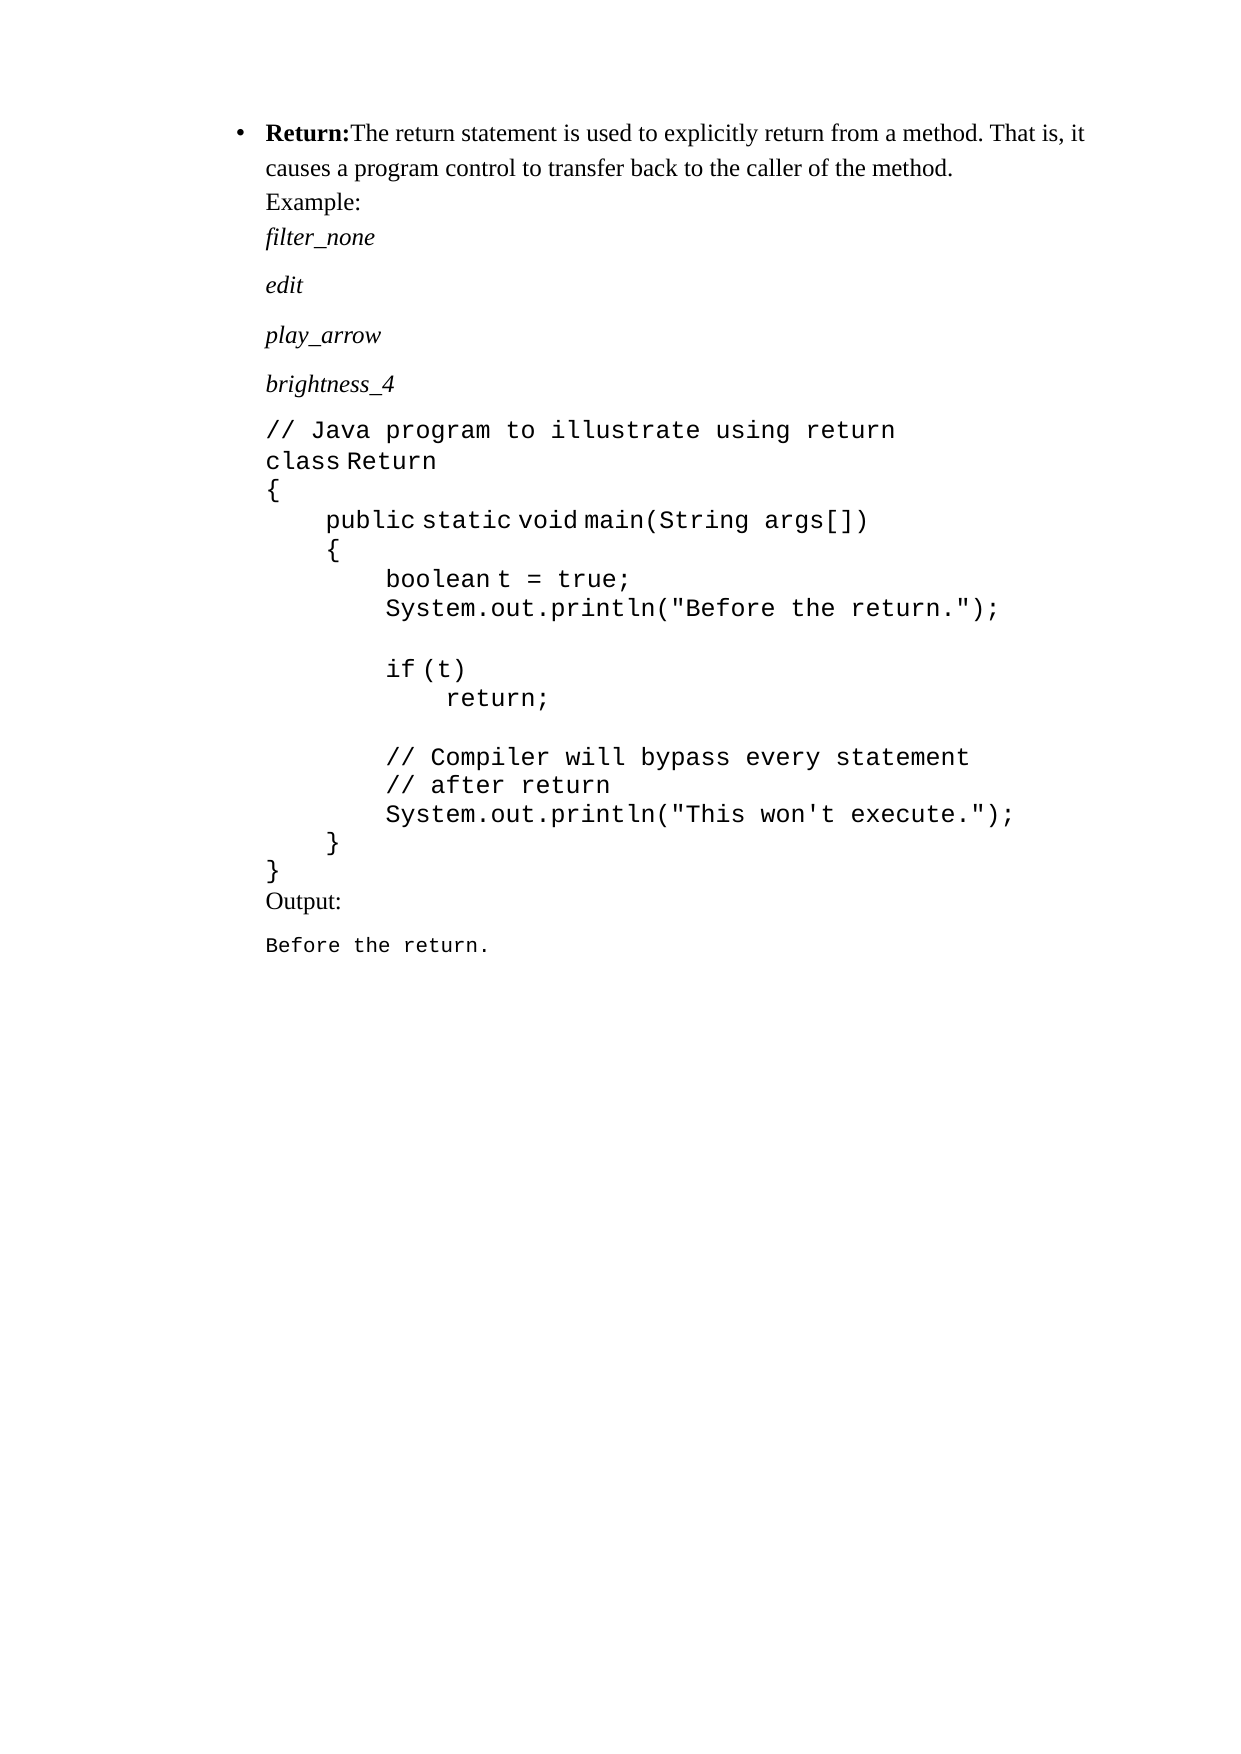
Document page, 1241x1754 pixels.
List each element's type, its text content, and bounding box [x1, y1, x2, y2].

list Output: [236, 886, 1122, 915]
list play_arrow [236, 320, 1122, 348]
list brightness_4 [236, 369, 1122, 397]
list Before the return. [236, 935, 1122, 959]
table_header // Java program to illustrate using return class Return { public static void main(String args[]) { boolean t = true; System.out.println("Before the return."); if (t) return; // Compiler will bypass every statement // after return System.out.println("This won't execute."); } } [265, 418, 1042, 886]
list edit [236, 271, 1122, 299]
list Return:The return statement is used to explicitly return from a method. That is, it causes a program control to transfer back to the caller of the method. Example: [236, 118, 1122, 216]
list filter_none [236, 222, 1122, 250]
